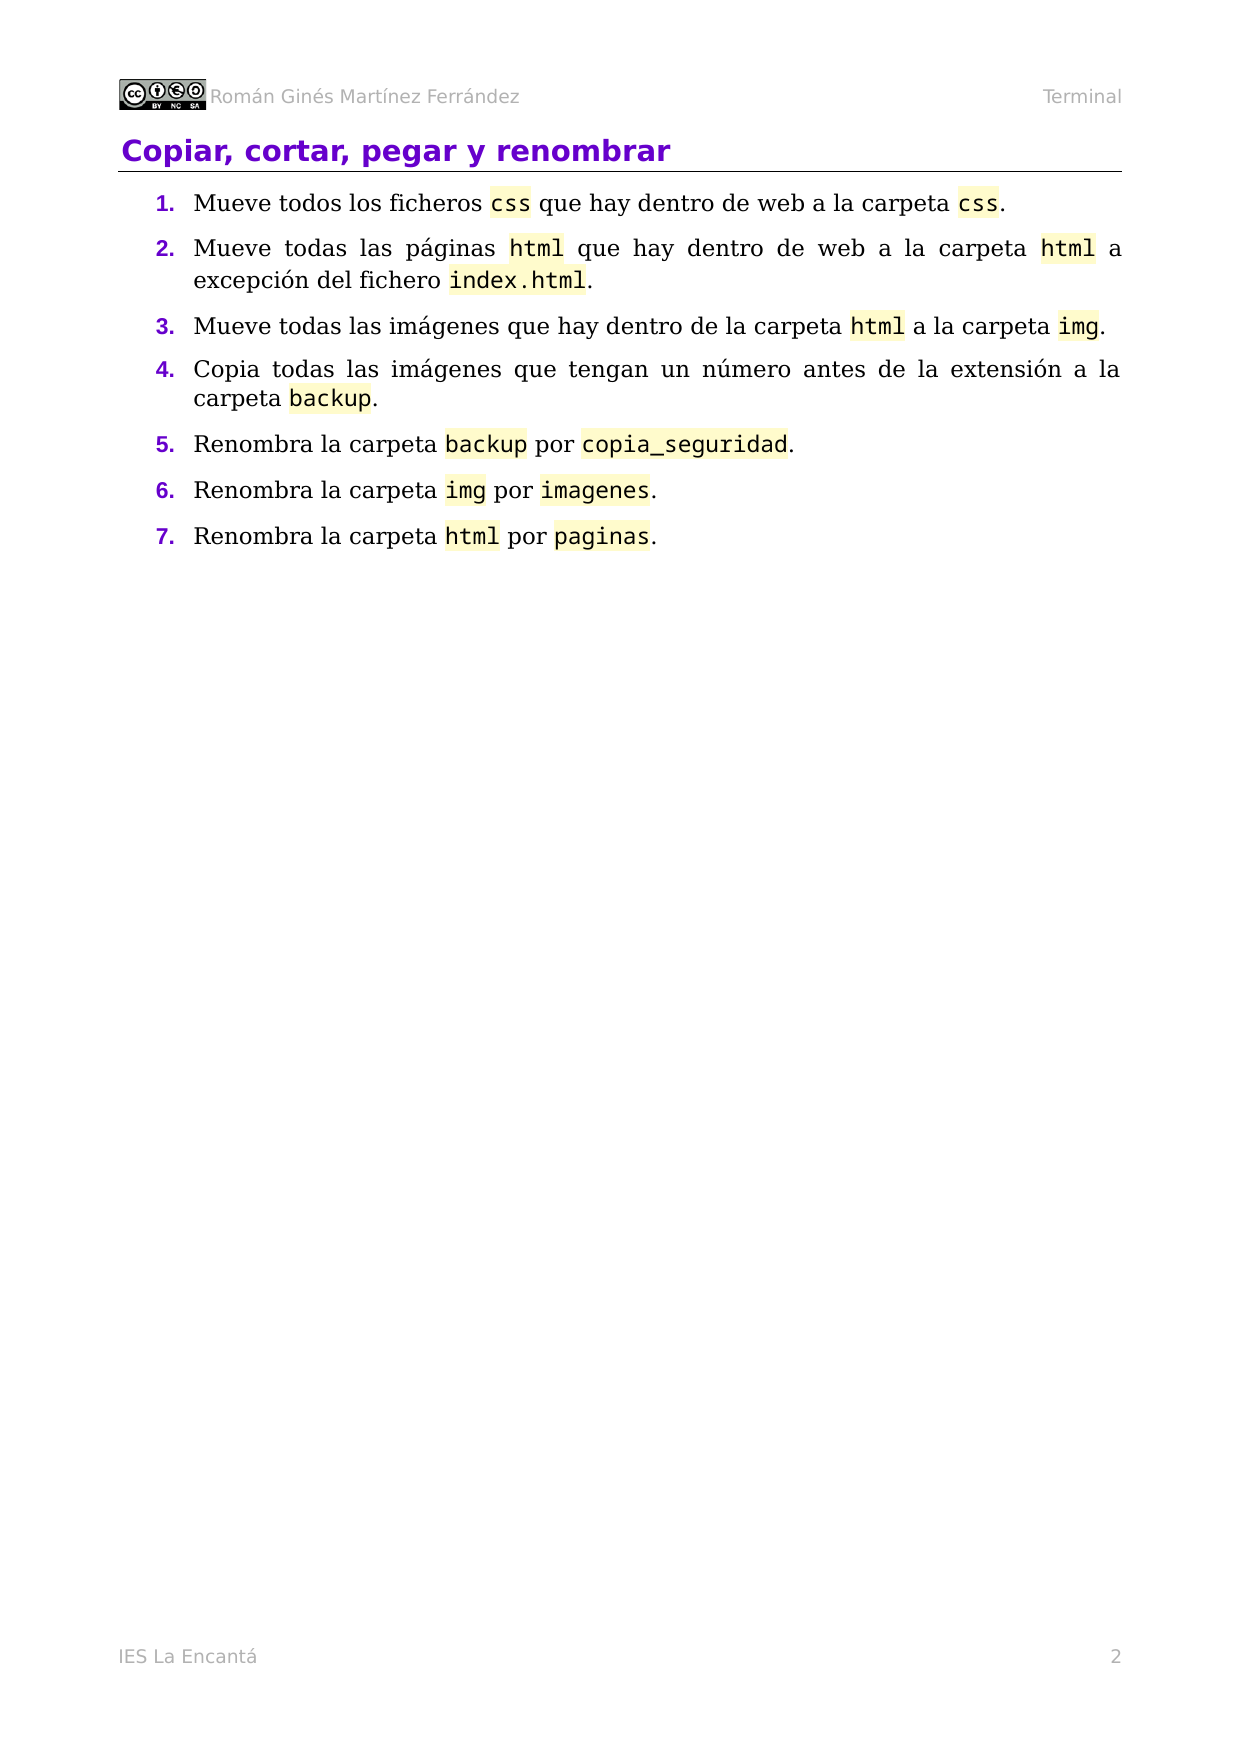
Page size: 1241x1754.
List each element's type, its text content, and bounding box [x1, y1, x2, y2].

list Mueve todas las páginas html que hay dentro de web a la carpeta html a excepción del fichero index.html. [156, 232, 1122, 295]
list Mueve todos los ficheros css que hay dentro de web a la carpeta css. [156, 186, 490, 218]
list Renombra la carpeta html por paginas. [156, 520, 445, 551]
list Mueve todos los ficheros css que hay dentro de web a la carpeta css. [531, 186, 958, 218]
list Renombra la carpeta html por paginas. [650, 520, 1122, 551]
list Copia todas las imágenes que tengan un número antes de la extensión a la carpeta backup. [156, 356, 1122, 414]
list Renombra la carpeta backup por copia_seguridad. [788, 428, 1122, 459]
text Copiar, cortar, pegar y renombrar [118, 131, 1122, 171]
list Renombra la carpeta html por paginas. [500, 520, 554, 551]
list Renombra la carpeta img por imagenes. [156, 474, 445, 506]
list Renombra la carpeta backup por copia_seguridad. [156, 428, 445, 459]
list Renombra la carpeta img por imagenes. [650, 474, 1122, 506]
picture [119, 79, 207, 110]
list Mueve todos los ficheros css que hay dentro de web a la carpeta css. [999, 186, 1122, 218]
list Mueve todas las imágenes que hay dentro de la carpeta html a la carpeta img. [156, 309, 1122, 341]
list Renombra la carpeta img por imagenes. [486, 474, 540, 506]
list Renombra la carpeta backup por copia_seguridad. [527, 428, 581, 459]
